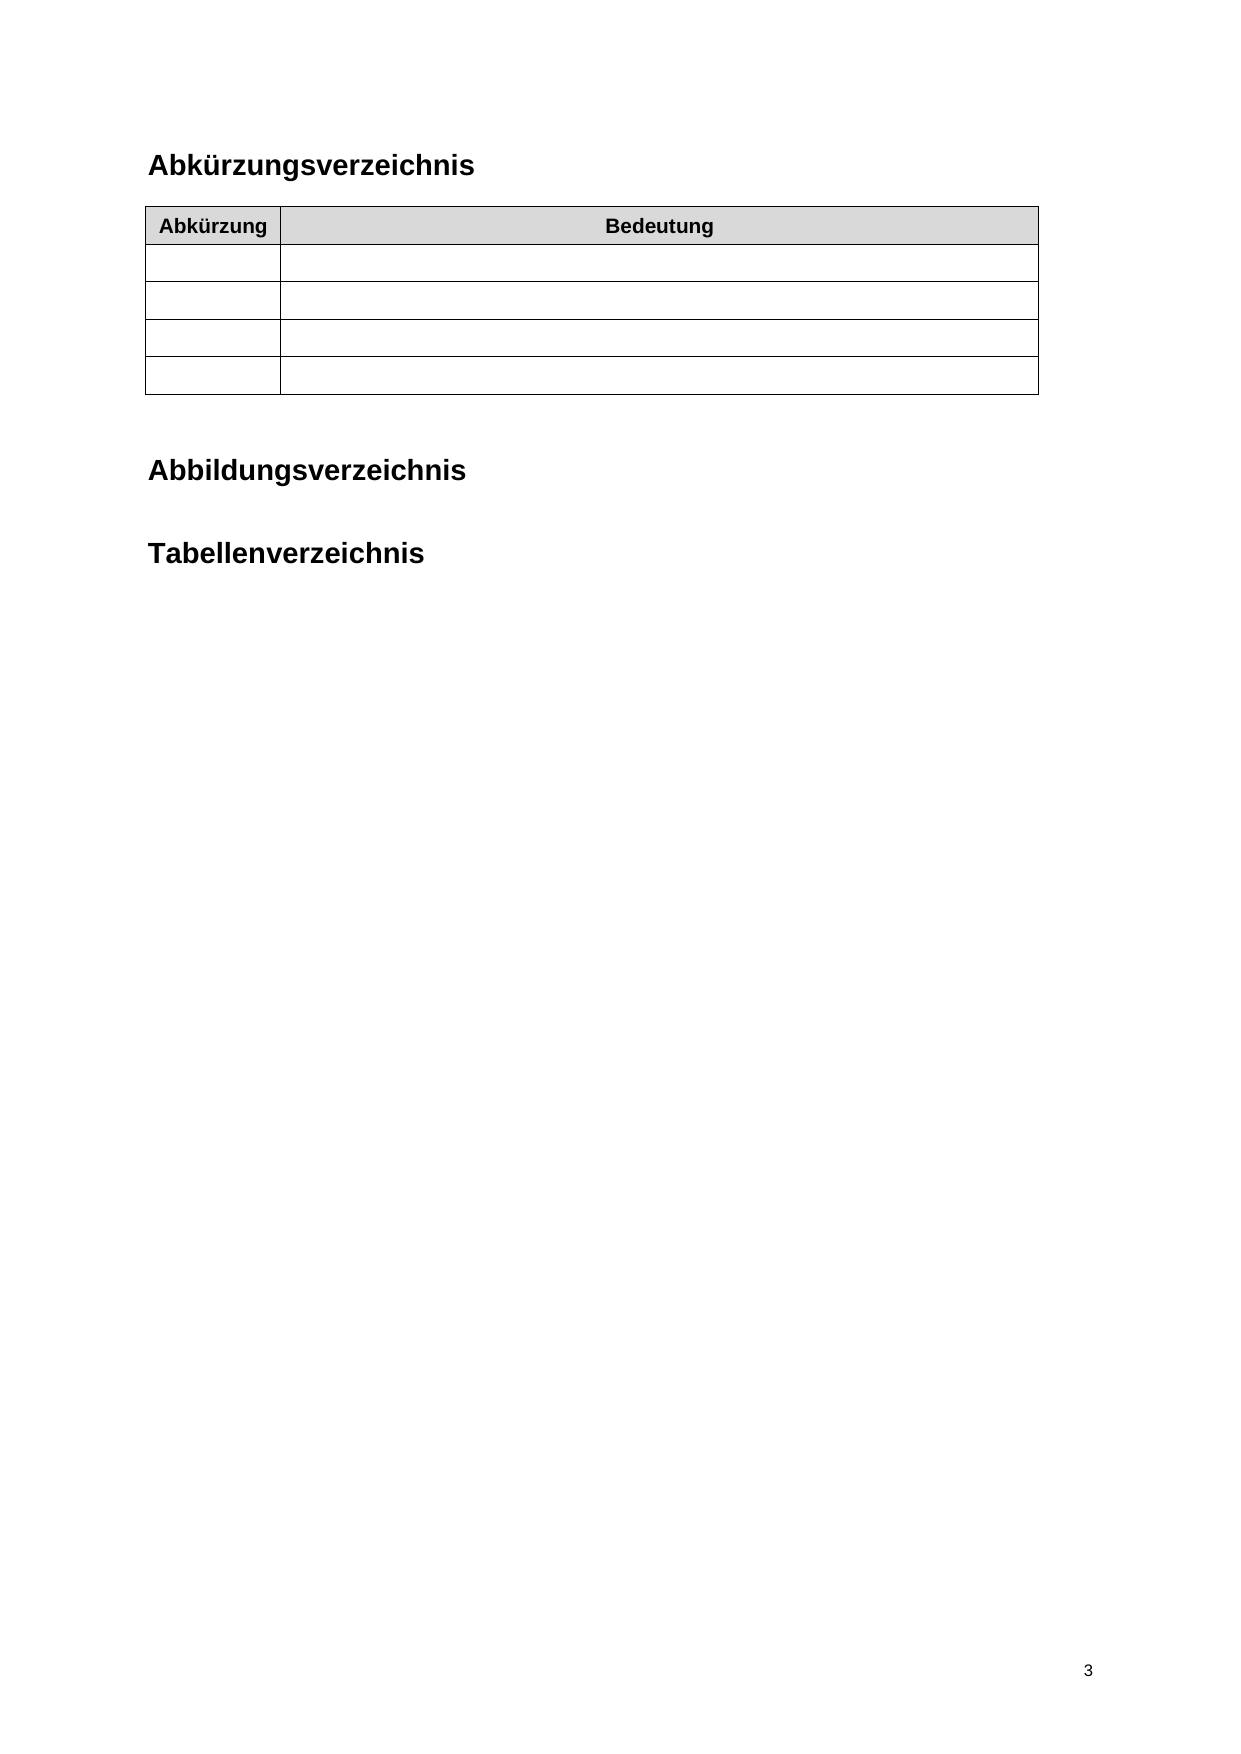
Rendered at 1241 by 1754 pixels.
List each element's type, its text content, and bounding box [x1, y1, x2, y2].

subtitle Abbildungsverzeichnis [148, 453, 1092, 487]
table_cell [281, 282, 1038, 319]
subtitle Tabellenverzeichnis [148, 536, 1092, 569]
subtitle Abkürzungsverzeichnis [148, 148, 1092, 181]
table_cell [146, 245, 280, 281]
table_cell [146, 357, 280, 394]
table_header Bedeutung [281, 207, 1038, 244]
table_header Abkürzung [146, 207, 280, 244]
table_cell [146, 320, 280, 356]
table_cell [146, 282, 280, 319]
table_cell [281, 245, 1038, 281]
table_cell [281, 320, 1038, 356]
table_cell [281, 357, 1038, 394]
